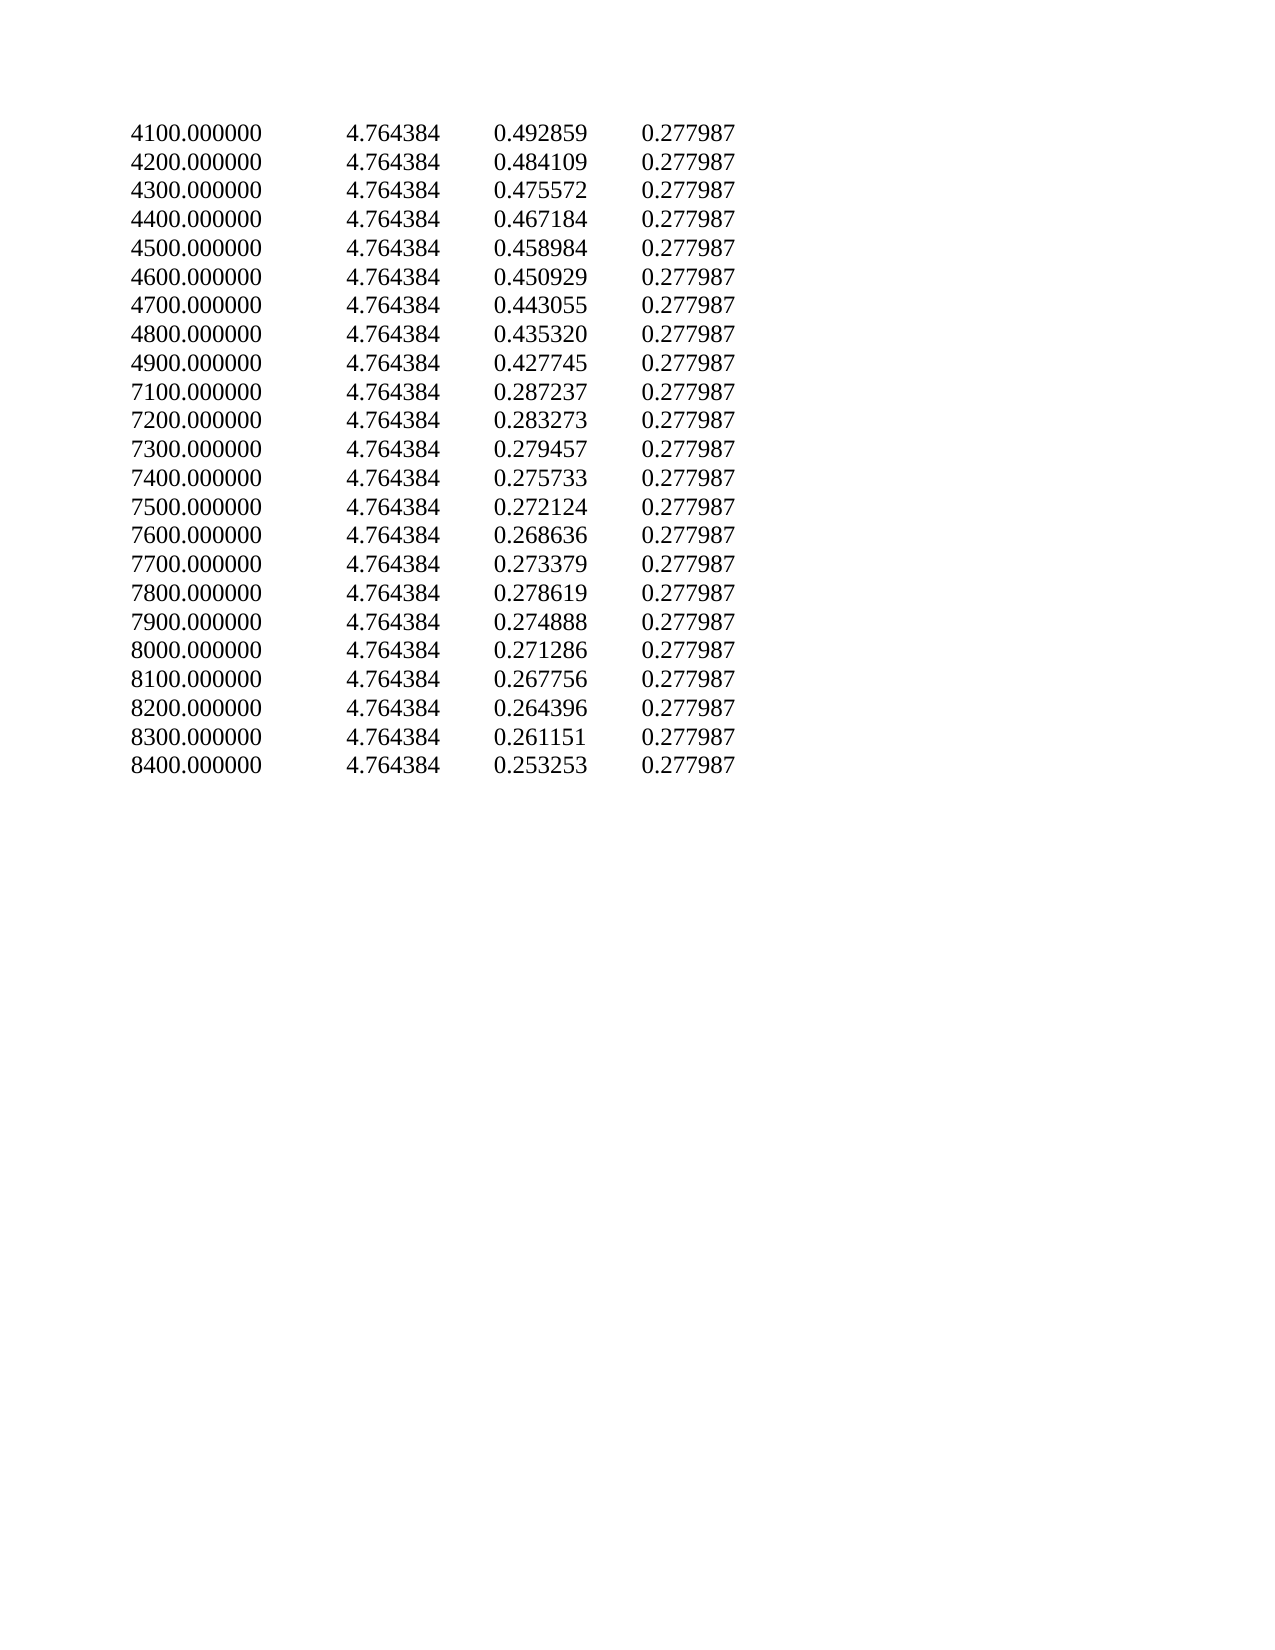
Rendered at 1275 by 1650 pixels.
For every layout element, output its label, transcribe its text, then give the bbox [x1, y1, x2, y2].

text 8200.000000 4.764384 0.264396 0.277987 [118, 693, 1157, 722]
text 7700.000000 4.764384 0.273379 0.277987 [118, 549, 1157, 578]
text 4500.000000 4.764384 0.458984 0.277987 [118, 233, 1157, 262]
text 7400.000000 4.764384 0.275733 0.277987 [118, 463, 1157, 492]
text 8400.000000 4.764384 0.253253 0.277987 [118, 751, 1157, 779]
text 4400.000000 4.764384 0.467184 0.277987 [118, 204, 1157, 233]
text 4900.000000 4.764384 0.427745 0.277987 [118, 348, 1157, 377]
text 4100.000000 4.764384 0.492859 0.277987 [118, 118, 1157, 147]
text 4800.000000 4.764384 0.435320 0.277987 [118, 319, 1157, 348]
text 4600.000000 4.764384 0.450929 0.277987 [118, 262, 1157, 291]
text 7200.000000 4.764384 0.283273 0.277987 [118, 406, 1157, 434]
text 7300.000000 4.764384 0.279457 0.277987 [118, 434, 1157, 463]
text 4300.000000 4.764384 0.475572 0.277987 [118, 176, 1157, 204]
text 4200.000000 4.764384 0.484109 0.277987 [118, 147, 1157, 176]
text 8300.000000 4.764384 0.261151 0.277987 [118, 722, 1157, 751]
text 7100.000000 4.764384 0.287237 0.277987 [118, 377, 1157, 406]
text 7500.000000 4.764384 0.272124 0.277987 [118, 492, 1157, 521]
text 8000.000000 4.764384 0.271286 0.277987 [118, 636, 1157, 664]
text 4700.000000 4.764384 0.443055 0.277987 [118, 291, 1157, 319]
text 8100.000000 4.764384 0.267756 0.277987 [118, 664, 1157, 693]
text 7600.000000 4.764384 0.268636 0.277987 [118, 521, 1157, 549]
text 7900.000000 4.764384 0.274888 0.277987 [118, 607, 1157, 636]
text 7800.000000 4.764384 0.278619 0.277987 [118, 578, 1157, 607]
